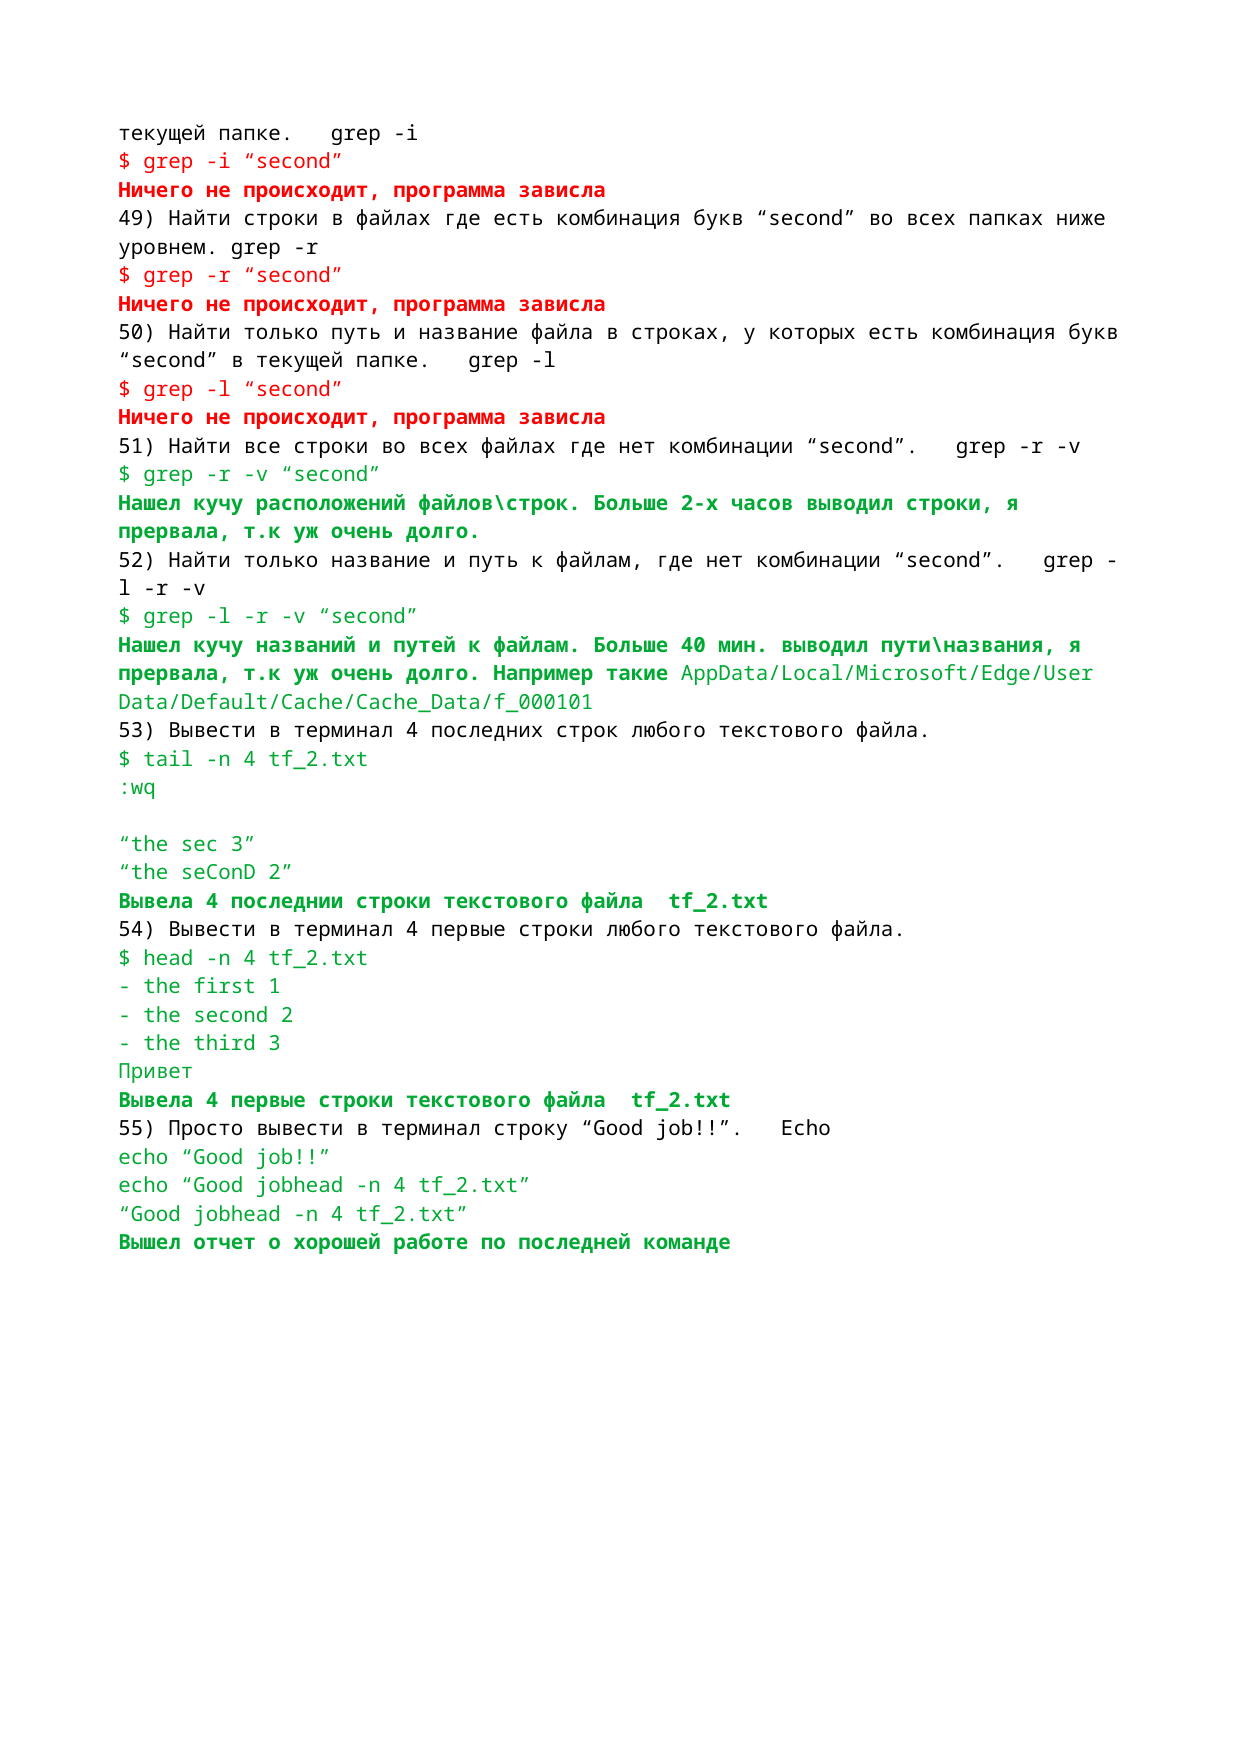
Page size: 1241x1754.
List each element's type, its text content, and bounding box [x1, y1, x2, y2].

text $ grep -i “second” [118, 147, 1122, 175]
text 53) Вывести в терминал 4 последних строк любого текстового файла. [118, 715, 1122, 744]
text 50) Найти только путь и название файла в строках, у которых есть комбинация букв “second” в текущей папке. grep -l [118, 317, 1122, 374]
text Нашел кучу названий и путей к файлам. Больше 40 мин. выводил пути\названия, я прервала, т.к уж очень долго. Например такие AppData/Local/Microsoft/Edge/User Data/Default/Cache/Cache_Data/f_000101 [118, 630, 1122, 715]
text Вывела 4 последнии строки текстового файла tf_2.txt [118, 886, 1122, 914]
text 51) Найти все строки во всех файлах где нет комбинации “second”. grep -r -v [118, 431, 1122, 459]
text “Good jobhead -n 4 tf_2.txt” [118, 1199, 1122, 1227]
text Вывела 4 первые строки текстового файла tf_2.txt [118, 1085, 1122, 1113]
text 49) Найти строки в файлах где есть комбинация букв “second” во всех папках ниже уровнем. grep -r [118, 203, 1122, 260]
text $ tail -n 4 tf_2.txt [118, 744, 1122, 772]
text Ничего не происходит, программа зависла [118, 402, 1122, 431]
text “the sec 3” [118, 829, 1122, 857]
text 55) Просто вывести в терминал строку “Good job!!”. Echo [118, 1113, 1122, 1142]
text 52) Найти только название и путь к файлам, где нет комбинации “second”. grep -l -r -v [118, 545, 1122, 602]
text 54) Вывести в терминал 4 первые строки любого текстового файла. [118, 914, 1122, 943]
text echo “Good jobhead -n 4 tf_2.txt” [118, 1170, 1122, 1199]
text Привет [118, 1057, 1122, 1085]
text Ничего не происходит, программа зависла [118, 175, 1122, 203]
text $ grep -l -r -v “second” [118, 602, 1122, 630]
text $ grep -l “second” [118, 374, 1122, 402]
text “the seConD 2” [118, 857, 1122, 886]
text текущей папке. grep -i [118, 118, 1122, 147]
text - the third 3 [118, 1028, 1122, 1057]
text $ grep -r -v “second” [118, 459, 1122, 488]
text - the first 1 [118, 971, 1122, 1000]
text $ grep -r “second” [118, 260, 1122, 289]
text Нашел кучу расположений файлов\строк. Больше 2-х часов выводил строки, я прервала, т.к уж очень долго. [118, 488, 1122, 545]
text Вышел отчет о хорошей работе по последней команде [118, 1227, 1122, 1256]
text $ head -n 4 tf_2.txt [118, 943, 1122, 971]
text echo “Good job!!” [118, 1142, 1122, 1170]
text :wq [118, 772, 1122, 801]
text Ничего не происходит, программа зависла [118, 289, 1122, 317]
text - the second 2 [118, 1000, 1122, 1028]
